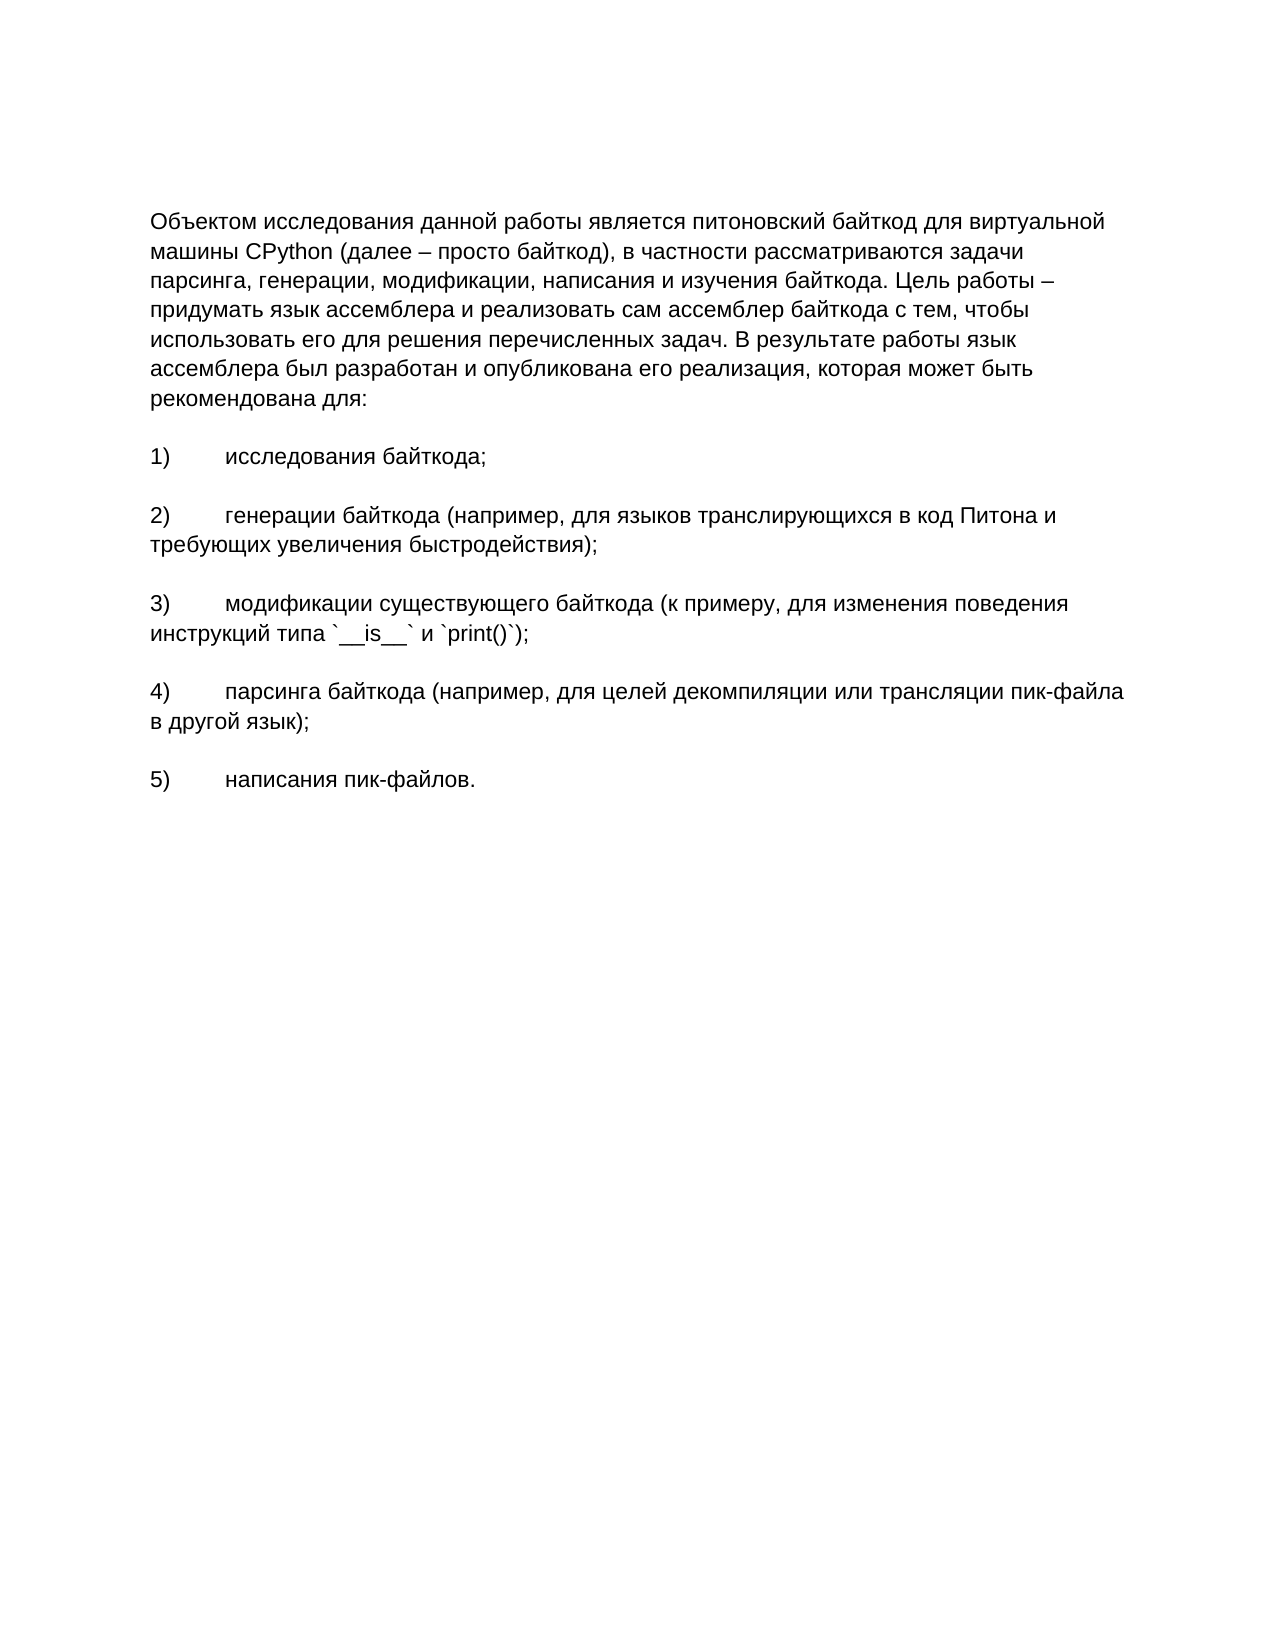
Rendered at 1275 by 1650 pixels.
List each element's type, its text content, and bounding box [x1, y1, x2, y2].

list парсинга байткода (например, для целей декомпиляции или трансляции пик-файла в другой язык); [150, 679, 1125, 734]
list генерации байткода (например, для языков транслирующихся в код Питона и требующих увеличения быстродействия); [150, 503, 1125, 558]
list исследования байткода; [150, 444, 1125, 469]
list написания пик-файлов. [150, 767, 1125, 793]
text Объектом исследования данной работы является питоновский байткод для виртуальной машины CPython (далее – просто байткод), в частности рассматриваются задачи парсинга, генерации, модификации, написания и изучения байткода. Цель работы – придумать язык ассемблера и реализовать сам ассемблер байткода с тем, чтобы использовать его для решения перечисленных задач. В результате работы язык ассемблера был разработан и опубликована его реализация, которая может быть рекомендована для: [150, 209, 1125, 411]
list модификации существующего байткода (к примеру, для изменения поведения инструкций типа `__is__` и `print()`); [150, 591, 1125, 646]
